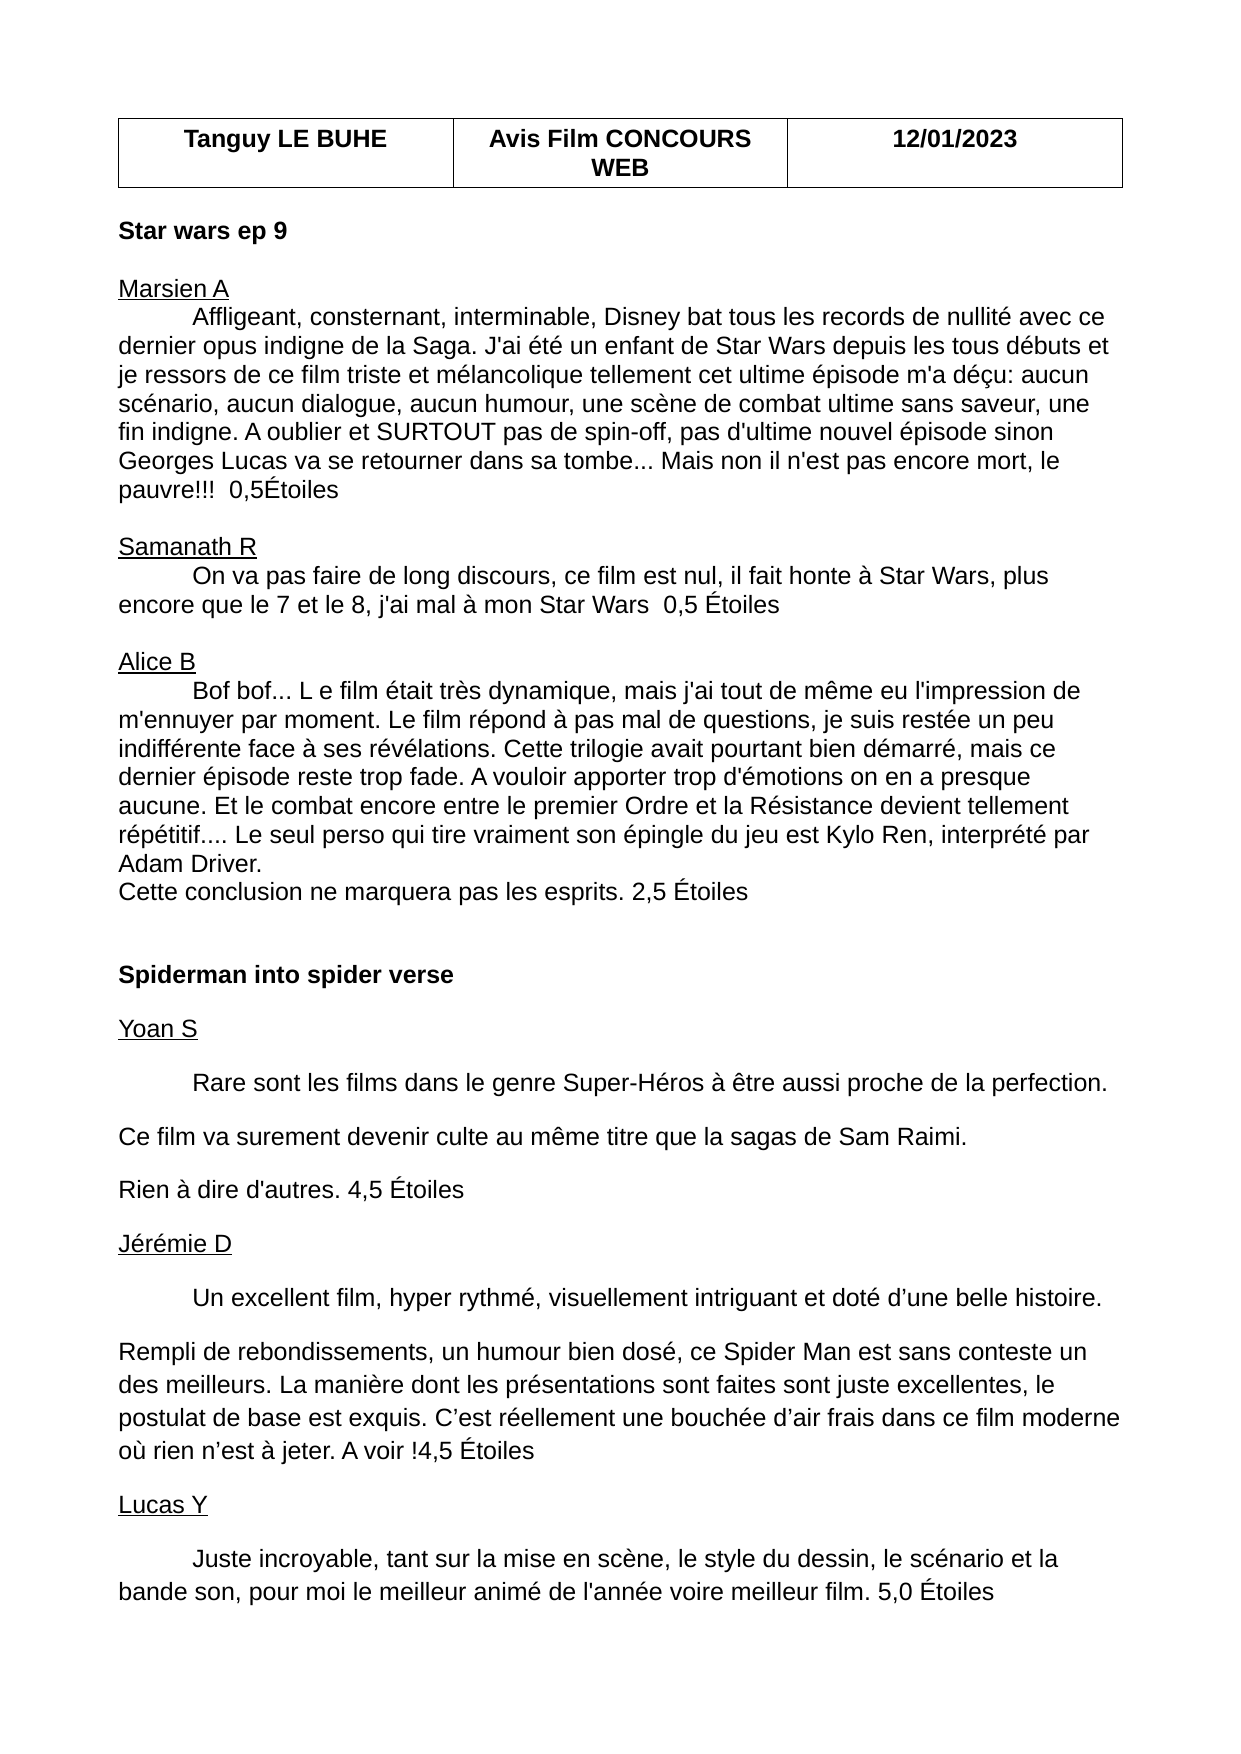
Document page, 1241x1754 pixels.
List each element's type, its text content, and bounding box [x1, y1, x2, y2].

table_header Avis Film CONCOURS WEB [454, 119, 787, 187]
text Rempli de rebondissements, un humour bien dosé, ce Spider Man est sans conteste un des meilleurs. La manière dont les présentations sont faites sont juste excellentes, le postulat de base est exquis. C’est réellement une bouchée d’air frais dans ce film moderne où rien n’est à jeter. A voir !4,5 Étoiles [118, 1337, 1122, 1465]
text Rien à dire d'autres. 4,5 Étoiles [118, 1175, 1122, 1204]
text Jérémie D [118, 1229, 1122, 1258]
text Spiderman into spider verse [118, 960, 1122, 989]
table_header 12/01/2023 [788, 119, 1122, 187]
text On va pas faire de long discours, ce film est nul, il fait honte à Star Wars, plus encore que le 7 et le 8, j'ai mal à mon Star Wars 0,5 Étoiles [118, 561, 1122, 618]
text Star wars ep 9 [118, 216, 1122, 245]
text Affligeant, consternant, interminable, Disney bat tous les records de nullité avec ce dernier opus indigne de la Saga. J'ai été un enfant de Star Wars depuis les tous débuts et je ressors de ce film triste et mélancolique tellement cet ultime épisode m'a déçu: aucun scénario, aucun dialogue, aucun humour, une scène de combat ultime sans saveur, une fin indigne. A oublier et SURTOUT pas de spin-off, pas d'ultime nouvel épisode sinon Georges Lucas va se retourner dans sa tombe... Mais non il n'est pas encore mort, le pauvre!!! 0,5Étoiles [118, 302, 1122, 503]
text Ce film va surement devenir culte au même titre que la sagas de Sam Raimi. [118, 1121, 1122, 1150]
text Un excellent film, hyper rythmé, visuellement intriguant et doté d’une belle histoire. [118, 1283, 1122, 1312]
text Marsien A [118, 273, 1122, 302]
text Samanath R [118, 532, 1122, 561]
text Rare sont les films dans le genre Super-Héros à être aussi proche de la perfection. [118, 1068, 1122, 1096]
text Yoan S [118, 1014, 1122, 1042]
text Lucas Y [118, 1490, 1122, 1518]
text Alice B [118, 647, 1122, 676]
text Juste incroyable, tant sur la mise en scène, le style du dessin, le scénario et la bande son, pour moi le meilleur animé de l'année voire meilleur film. 5,0 Étoiles [118, 1544, 1122, 1605]
table_header Tanguy LE BUHE [119, 119, 453, 187]
text Bof bof... L e film était très dynamique, mais j'ai tout de même eu l'impression de m'ennuyer par moment. Le film répond à pas mal de questions, je suis restée un peu indifférente face à ses révélations. Cette trilogie avait pourtant bien démarré, mais ce dernier épisode reste trop fade. A vouloir apporter trop d'émotions on en a presque aucune. Et le combat encore entre le premier Ordre et la Résistance devient tellement répétitif.... Le seul perso qui tire vraiment son épingle du jeu est Kylo Ren, interprété par Adam Driver. Cette conclusion ne marquera pas les esprits. 2,5 Étoiles [118, 676, 1122, 906]
